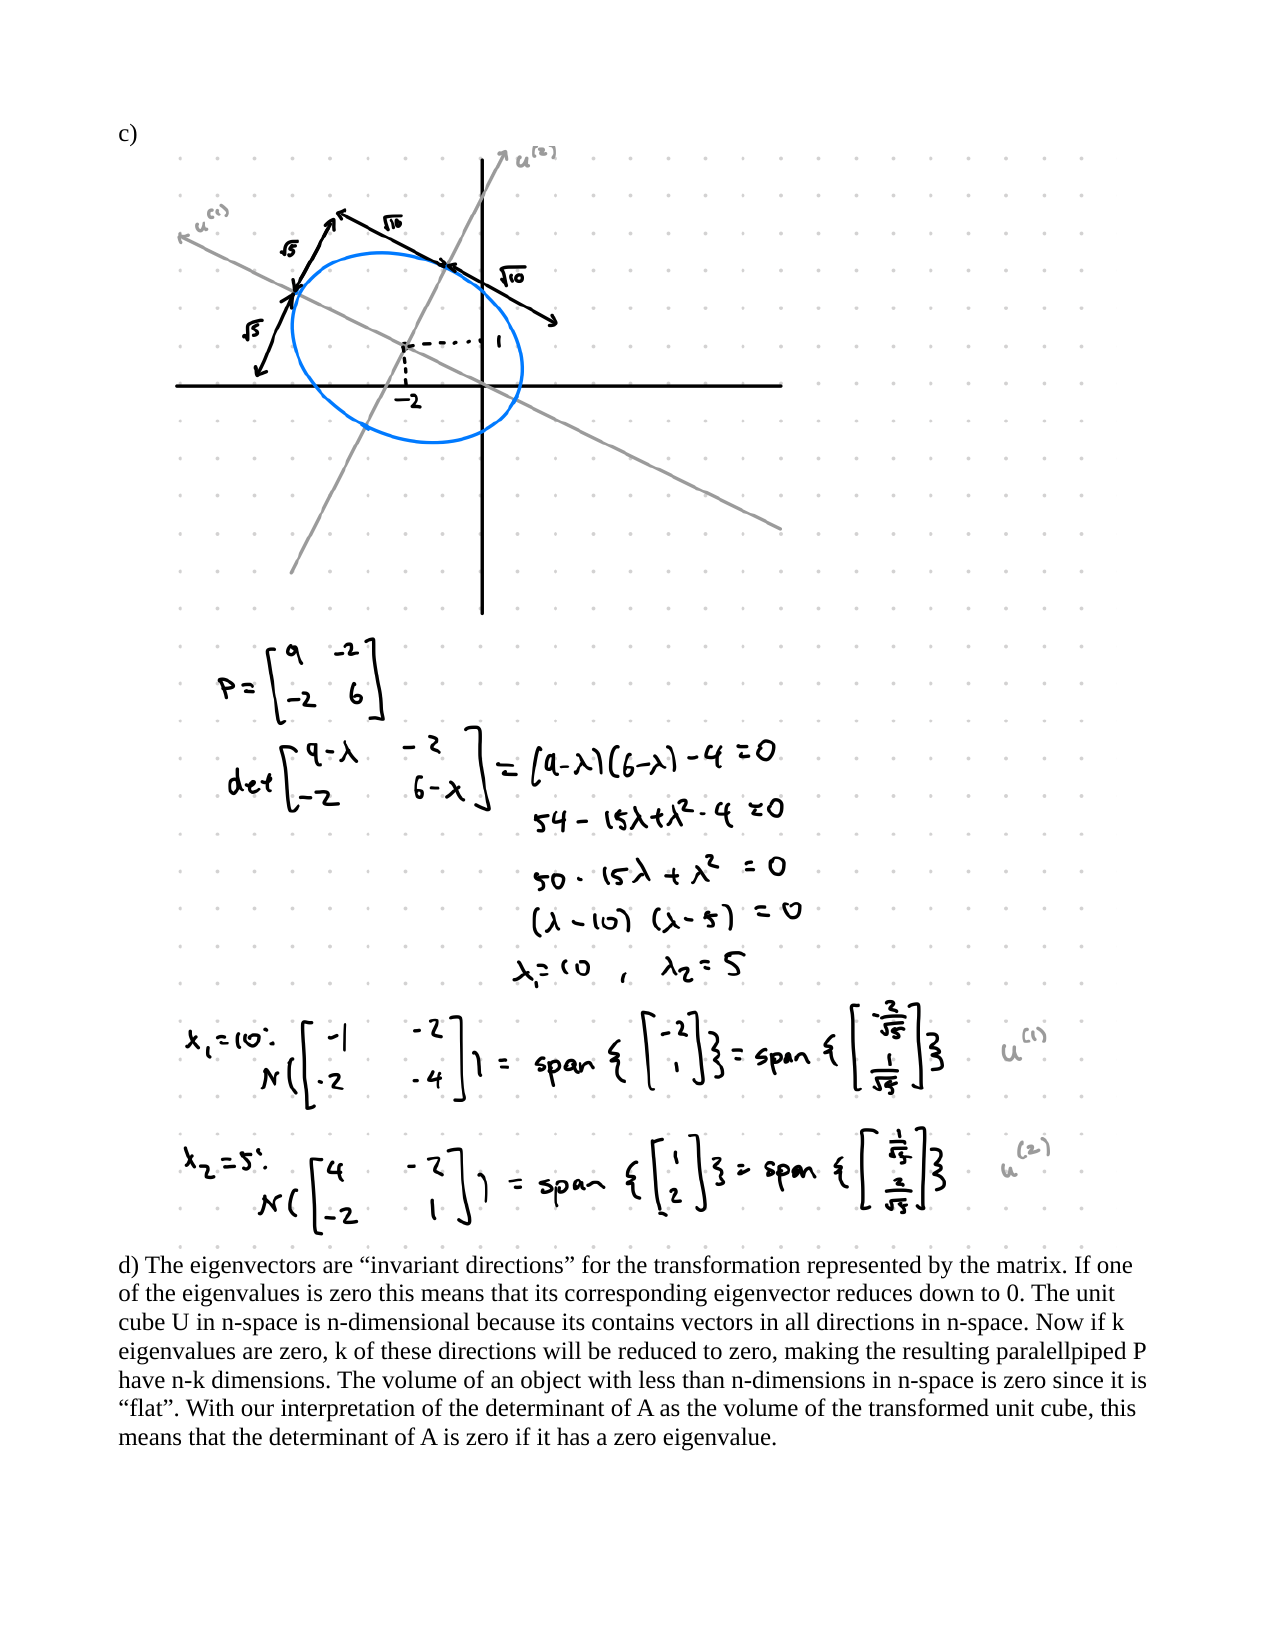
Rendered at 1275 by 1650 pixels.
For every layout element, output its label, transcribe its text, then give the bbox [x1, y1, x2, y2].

text c) [118, 118, 1157, 147]
picture [158, 146, 1117, 1250]
text d) The eigenvectors are “invariant directions” for the transformation represented by the matrix. If one of the eigenvalues is zero this means that its corresponding eigenvector reduces down to 0. The unit cube U in n-space is n-dimensional because its contains vectors in all directions in n-space. Now if k eigenvalues are zero, k of these directions will be reduced to zero, making the resulting paralellpiped P have n-k dimensions. The volume of an object with less than n-dimensions in n-space is zero since it is “flat”. With our interpretation of the determinant of A as the volume of the transformed unit cube, this means that the determinant of A is zero if it has a zero eigenvalue. [118, 147, 1157, 1451]
